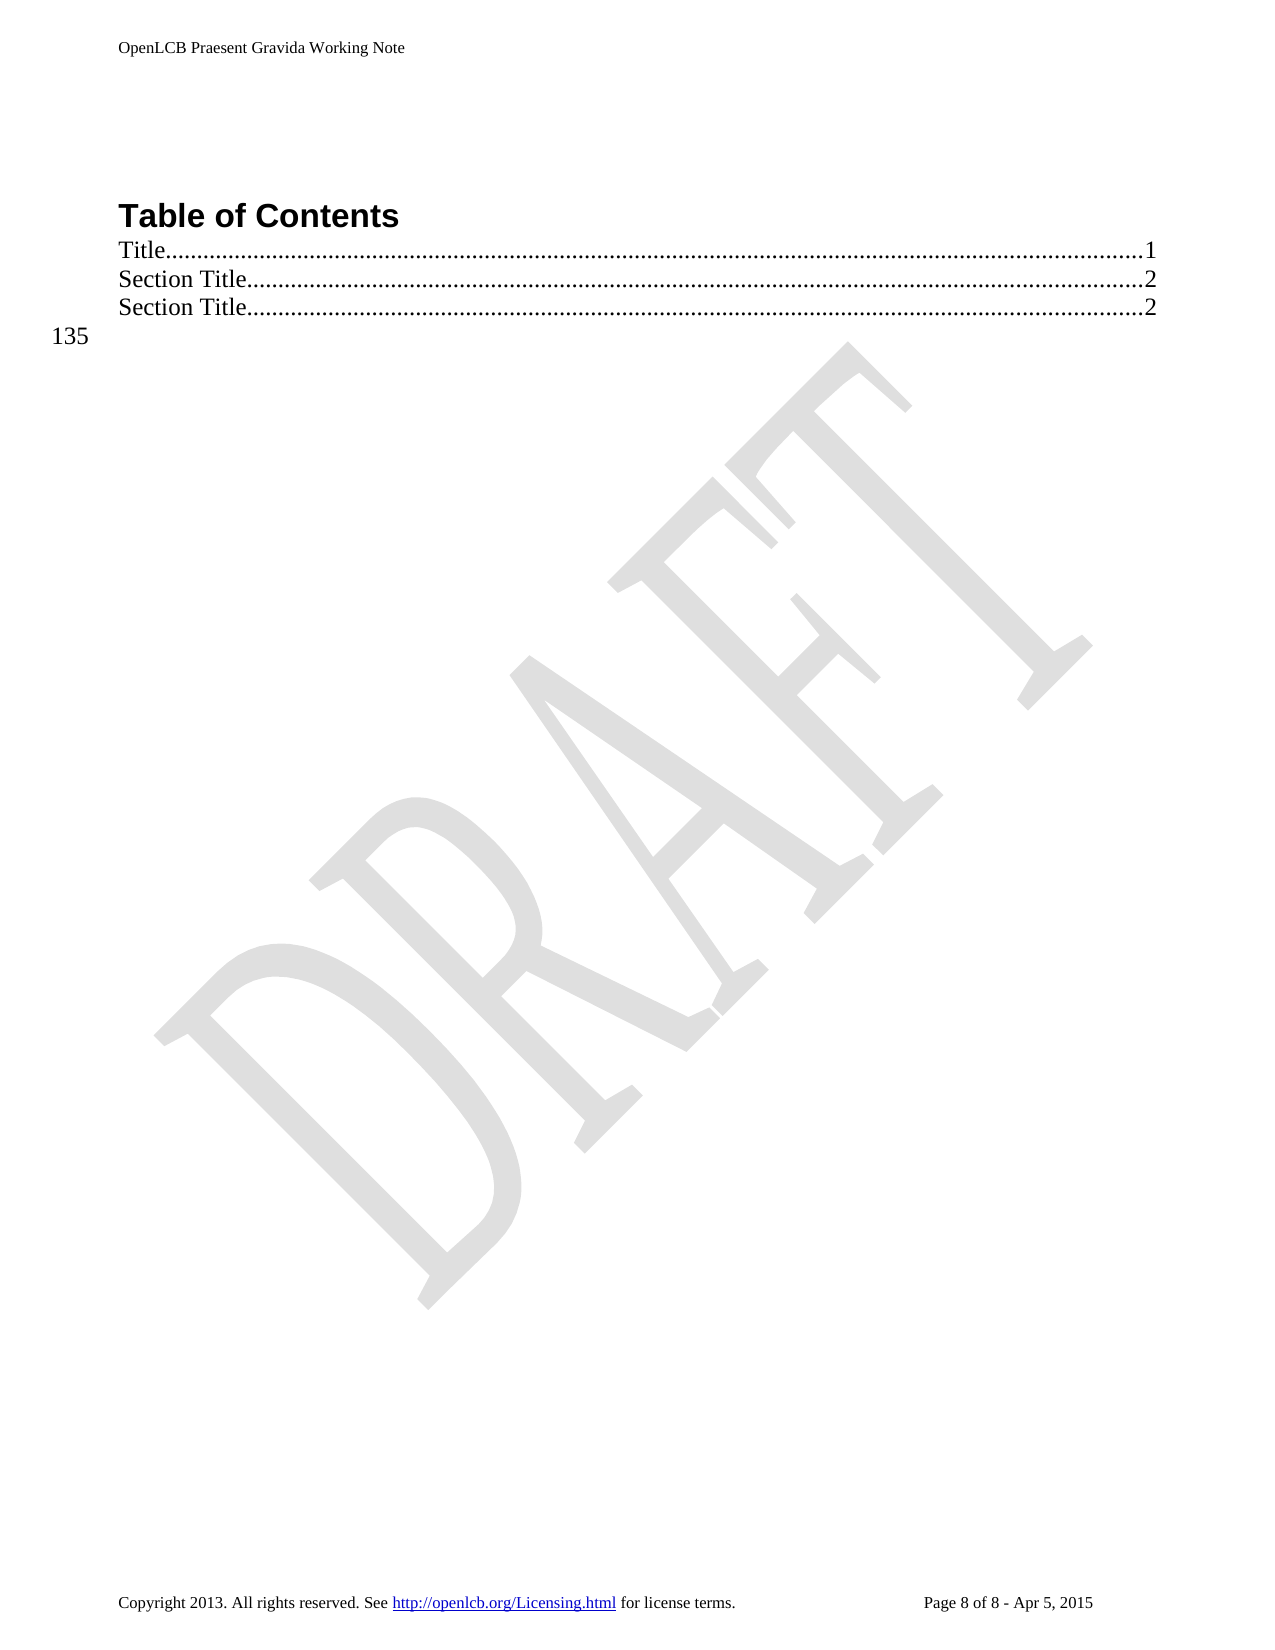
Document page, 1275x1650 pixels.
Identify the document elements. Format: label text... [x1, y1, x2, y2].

text Section Title 2 [118, 264, 1157, 292]
subtitle Table of Contents [118, 196, 1157, 235]
text Title 1 [118, 235, 1157, 264]
text Section Title 2 [118, 292, 1157, 321]
